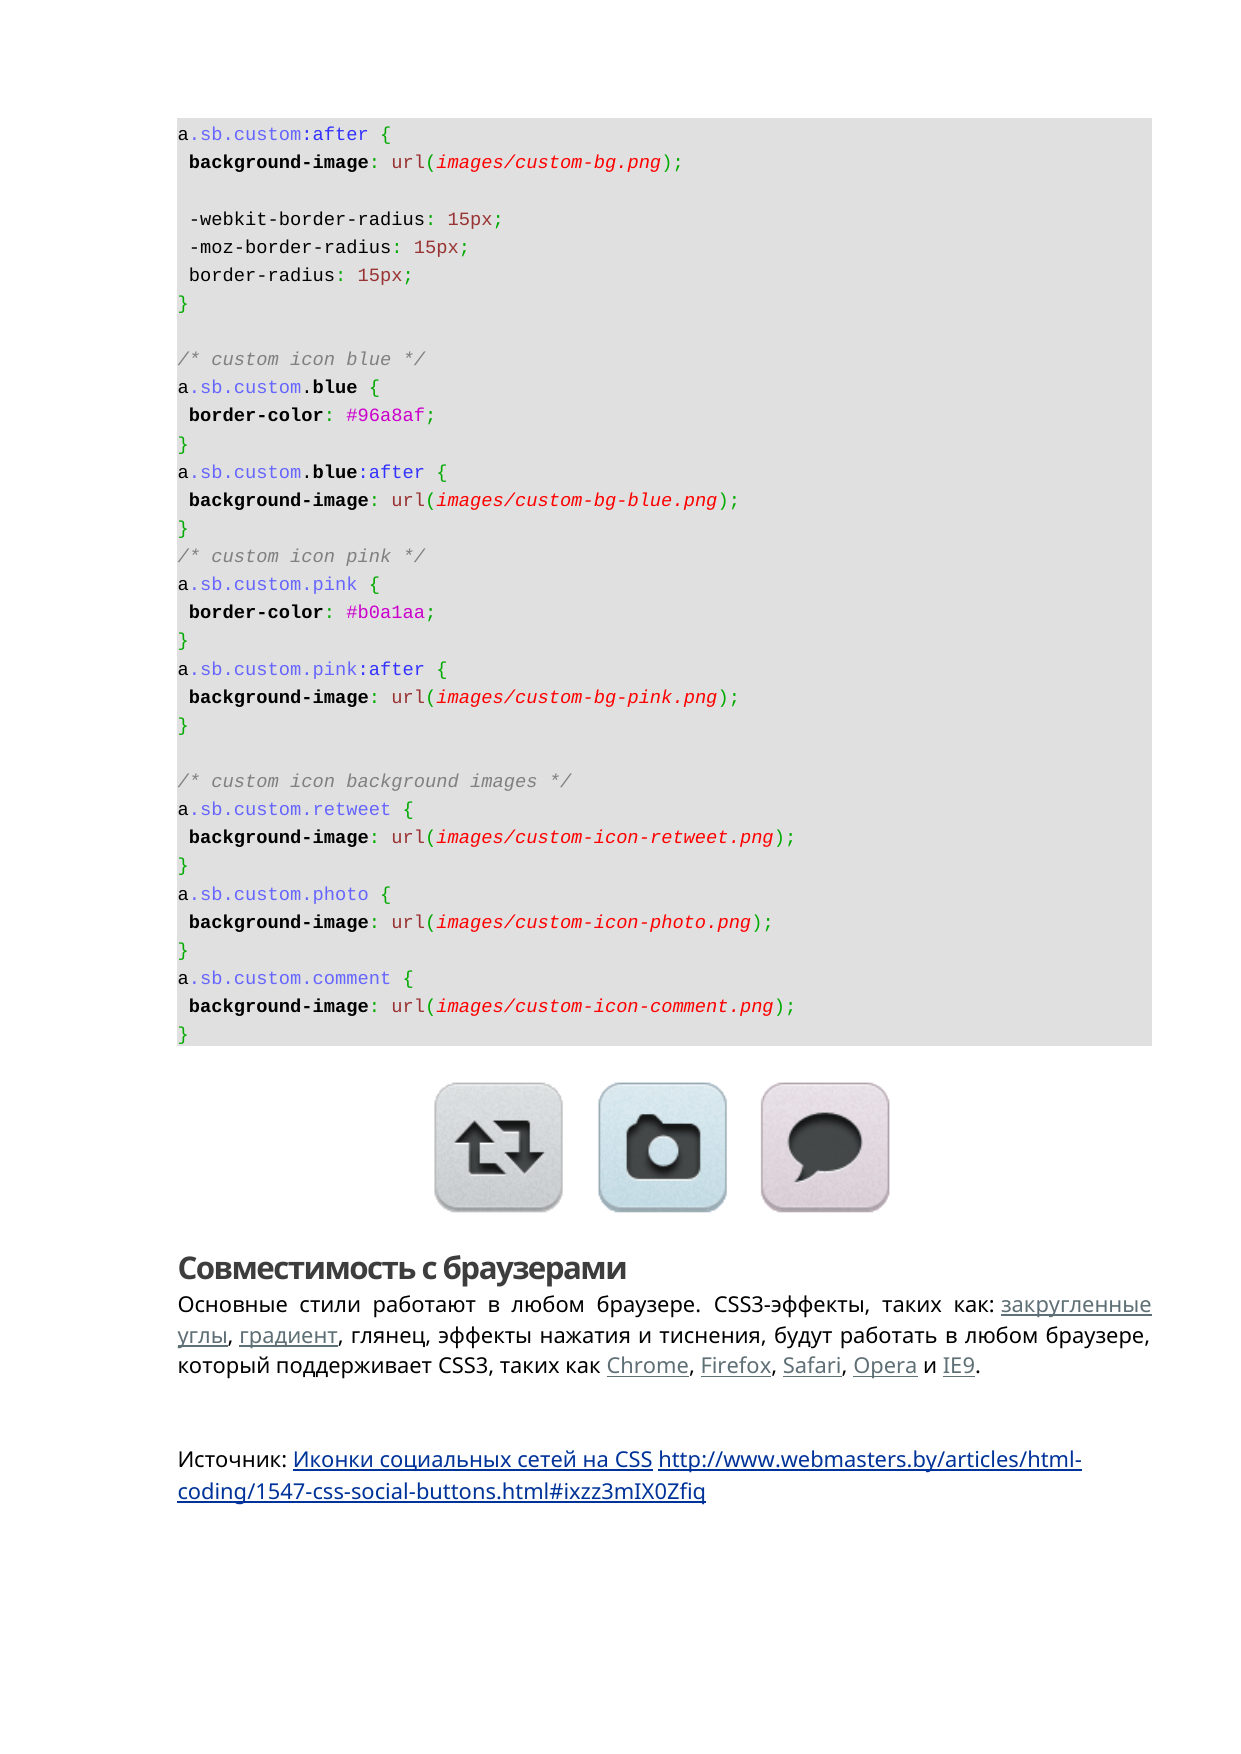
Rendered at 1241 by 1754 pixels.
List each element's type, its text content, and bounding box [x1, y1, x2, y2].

text Совместимость с браузерами [177, 1243, 1152, 1288]
text Основные стили работают в любом браузере. CSS3-эффекты, таких как: закругленные углы, градиент, глянец, эффекты нажатия и тиснения, будут работать в любом браузере, который поддерживает CSS3, таких как Chrome, Firefox, Safari, Opera и IE9. [177, 1288, 1152, 1380]
text Источник: Иконки социальных сетей на CSS http://www.webmasters.by/articles/html-coding/1547-css-social-buttons.html#ixzz3mIX0Zfiq [177, 1380, 1152, 1506]
text a.sb.custom:after { background-image: url(images/custom-bg.png); -webkit-border-radius: 15px; -moz-border-radius: 15px; border-radius: 15px; } /* custom icon blue */ a.sb.custom.blue { border-color: #96a8af; } a.sb.custom.blue:after { background-image: url(images/custom-bg-blue.png); } /* custom icon pink */ a.sb.custom.pink { border-color: #b0a1aa; } a.sb.custom.pink:after { background-image: url(images/custom-bg-pink.png); } /* custom icon background images */ a.sb.custom.retweet { background-image: url(images/custom-icon-retweet.png); } a.sb.custom.photo { background-image: url(images/custom-icon-photo.png); } a.sb.custom.comment { background-image: url(images/custom-icon-comment.png); } [177, 118, 1152, 1046]
